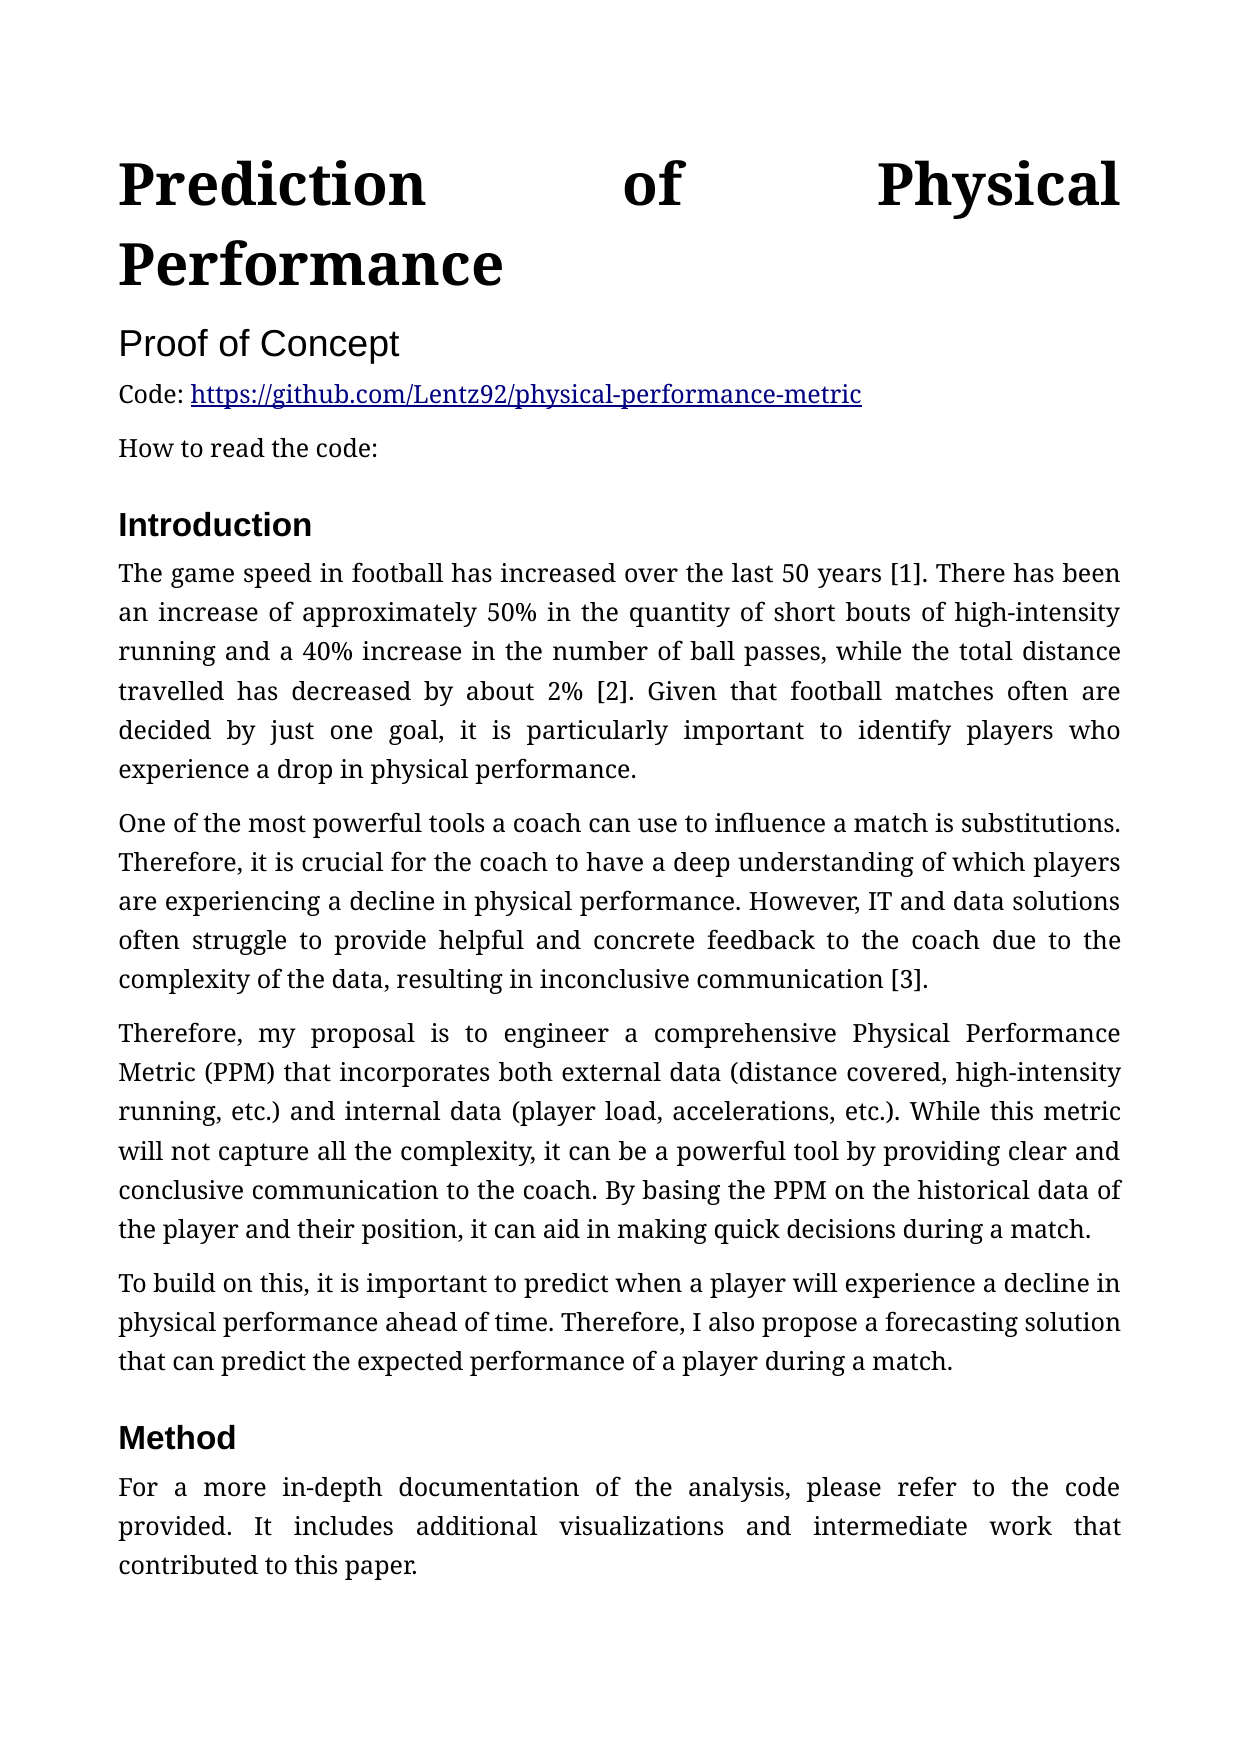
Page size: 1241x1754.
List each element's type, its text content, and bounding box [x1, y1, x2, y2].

subtitle Proof of Concept [118, 321, 1122, 364]
subtitle For a more in-depth documentation of the analysis, please refer to the code provided. It includes additional visualizations and intermediate work that contributed to this paper. [118, 1469, 1122, 1582]
subtitle Code: https://github.com/Lentz92/physical-performance-metric [118, 376, 1122, 411]
subtitle Introduction [118, 505, 1122, 543]
subtitle Therefore, my proposal is to engineer a comprehensive Physical Performance Metric (PPM) that incorporates both external data (distance covered, high-intensity running, etc.) and internal data (player load, accelerations, etc.). While this metric will not capture all the complexity, it can be a powerful tool by providing clear and conclusive communication to the coach. By basing the PPM on the historical data of the player and their position, it can aid in making quick decisions during a match. [118, 1016, 1122, 1246]
subtitle How to read the code: [118, 430, 1122, 464]
subtitle One of the most powerful tools a coach can use to influence a match is substitutions. Therefore, it is crucial for the coach to have a deep understanding of which players are experiencing a decline in physical performance. However, IT and data solutions often struggle to provide helpful and concrete feedback to the coach due to the complexity of the data, resulting in inconclusive communication [3]. [118, 805, 1122, 996]
subtitle Method [118, 1418, 1122, 1457]
subtitle The game speed in football has increased over the last 50 years [1]. There has been an increase of approximately 50% in the quantity of short bouts of high-intensity running and a 40% increase in the number of ball passes, while the total distance travelled has decreased by about 2% [2]. Given that football matches often are decided by just one goal, it is particularly important to identify players who experience a drop in physical performance. [118, 556, 1122, 786]
subtitle To build on this, it is important to predict when a player will experience a decline in physical performance ahead of time. Therefore, I also propose a forecasting solution that can predict the expected performance of a player during a match. [118, 1265, 1122, 1378]
title Prediction of Physical Performance [118, 143, 1122, 302]
